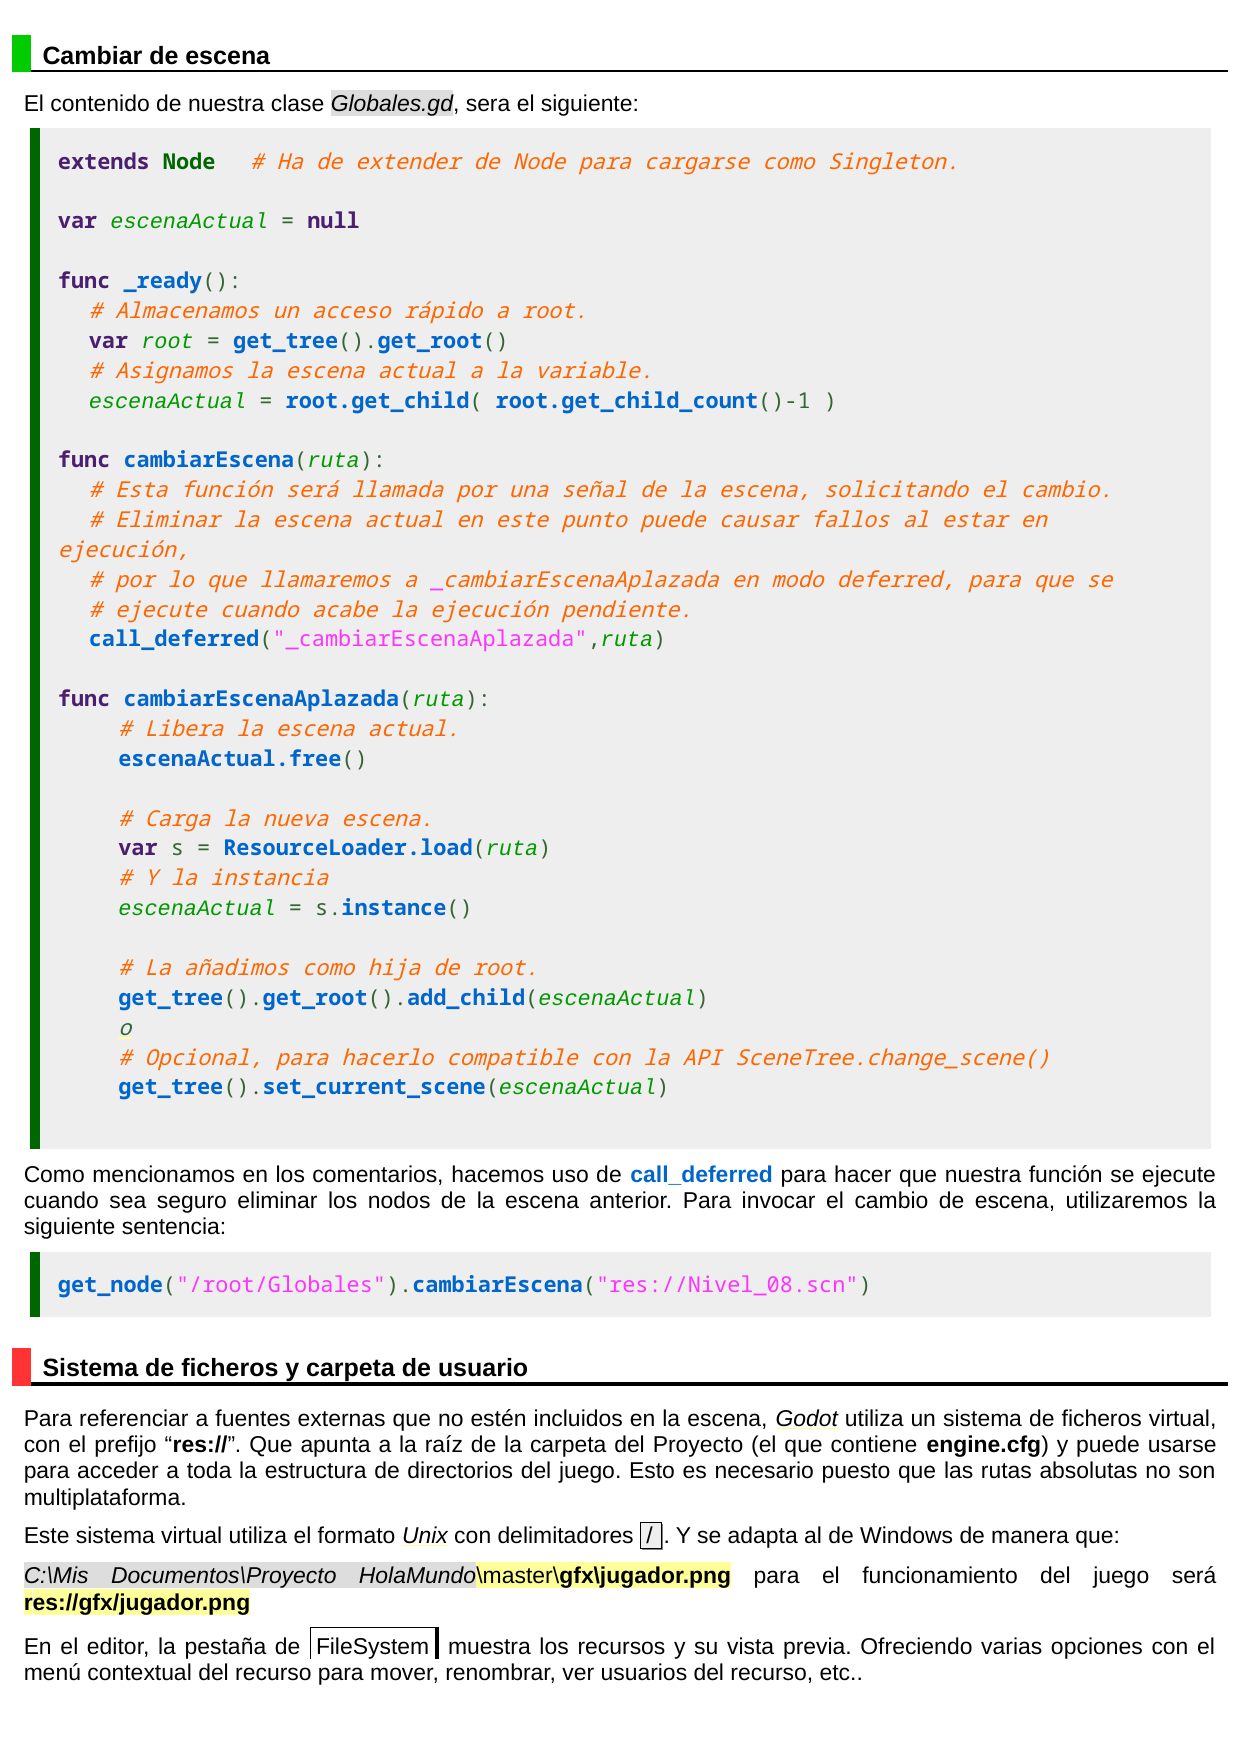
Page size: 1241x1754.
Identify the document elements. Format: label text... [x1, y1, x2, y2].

text o [40, 1012, 1211, 1041]
text func cambiarEscenaAplazada(ruta): [40, 683, 1211, 713]
text # Opcional, para hacerlo compatible con la API SceneTree.change_scene() [40, 1041, 1211, 1071]
subtitle Sistema de ficheros y carpeta de usuario [12, 1347, 1228, 1382]
text Este sistema virtual utiliza el formato Unix con delimitadores /. Y se adapta al de Windows de manera que: [23, 1522, 642, 1550]
text En el editor, la pestaña de FileSystem muestra los recursos y su vista previa. Ofreciendo varias opciones con el menú contextual del recurso para mover, renombrar, ver usuarios del recurso, etc.. [23, 1627, 1217, 1686]
text # ejecute cuando acabe la ejecución pendiente. [40, 593, 1211, 623]
text Como mencionamos en los comentarios, hacemos uso de call_deferred para hacer que nuestra función se ejecute cuando sea seguro eliminar los nodos de la escena anterior. Para invocar el cambio de escena, utilizaremos la siguiente sentencia: [23, 1161, 1217, 1240]
text escenaActual = s.instance() [40, 892, 1211, 922]
text var root = get_tree().get_root() [40, 325, 1211, 355]
text El contenido de nuestra clase Globales.gd, sera el siguiente: [23, 90, 331, 116]
text escenaActual = root.get_child( root.get_child_count()-1 ) [40, 384, 1211, 414]
text # Asignamos la escena actual a la variable. [40, 355, 1211, 384]
text get_node("/root/Globales").cambiarEscena("res://Nivel_08.scn") [40, 1252, 1211, 1317]
text # Almacenamos un acceso rápido a root. [40, 295, 1211, 325]
text var s = ResourceLoader.load(ruta) [40, 832, 1211, 862]
text # Carga la nueva escena. [40, 802, 1211, 832]
text # Y la instancia [40, 862, 1211, 892]
text func _ready(): [40, 265, 1211, 295]
text Para referenciar a fuentes externas que no estén incluidos en la escena, Godot utiliza un sistema de ficheros virtual, con el prefijo “res://”. Que apunta a la raíz de la carpeta del Proyecto (el que contiene engine.cfg) y puede usarse para acceder a toda la estructura de directorios del juego. Esto es necesario puesto que las rutas absolutas no son multiplataforma. [23, 1405, 1217, 1510]
subtitle Cambiar de escena [31, 35, 1228, 70]
text # Eliminar la escena actual en este punto puede causar fallos al estar en ejecución, [40, 504, 1211, 564]
text get_tree().get_root().add_child(escenaActual) [40, 982, 1211, 1012]
text # Esta función será llamada por una señal de la escena, solicitando el cambio. [40, 474, 1211, 504]
text func cambiarEscena(ruta): [40, 444, 1211, 474]
text Este sistema virtual utiliza el formato Unix con delimitadores /. Y se adapta al de Windows de manera que: [662, 1522, 1217, 1550]
text extends Node # Ha de extender de Node para cargarse como Singleton. [40, 128, 1211, 176]
text # La añadimos como hija de root. [40, 952, 1211, 982]
text # por lo que llamaremos a _cambiarEscenaAplazada en modo deferred, para que se [40, 564, 1211, 593]
text # Libera la escena actual. [40, 713, 1211, 743]
text El contenido de nuestra clase Globales.gd, sera el siguiente: [453, 90, 1217, 116]
text var escenaActual = null [40, 205, 1211, 235]
text call_deferred("_cambiarEscenaAplazada",ruta) [40, 623, 1211, 653]
text get_tree().set_current_scene(escenaActual) [40, 1071, 1211, 1101]
text C:\Mis Documentos\Proyecto HolaMundo\master\gfx\jugador.png para el funcionamiento del juego será res://gfx/jugador.png [23, 1562, 1217, 1615]
text escenaActual.free() [40, 743, 1211, 773]
